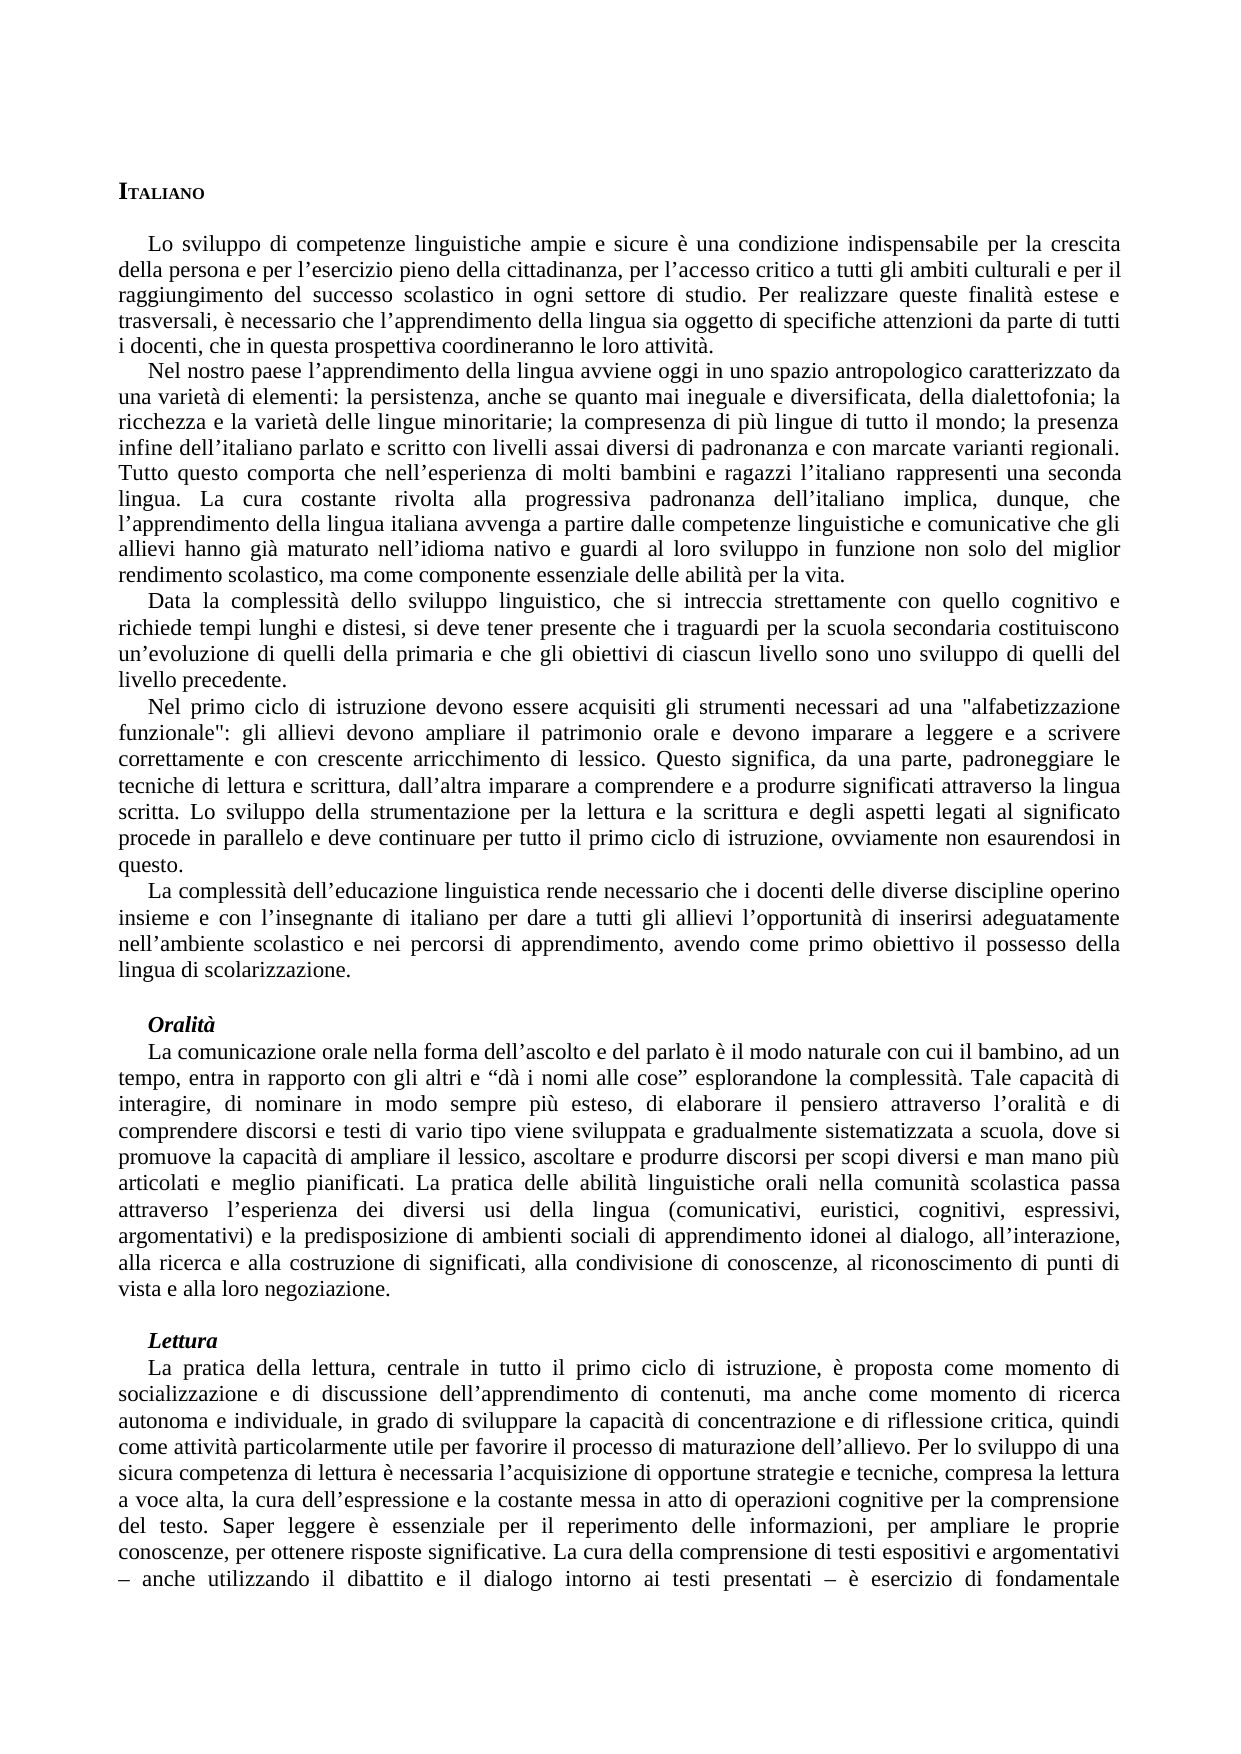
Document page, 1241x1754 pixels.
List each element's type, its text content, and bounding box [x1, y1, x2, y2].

text Data la complessità dello sviluppo linguistico, che si intreccia strettamente con quello cognitivo e richiede tempi lunghi e distesi, si deve tener presente che i traguardi per la scuola secondaria costituiscono un’evoluzione di quelli della primaria e che gli obiettivi di ciascun livello sono uno sviluppo di quelli del livello precedente. [118, 587, 1122, 693]
subtitle Italiano [118, 176, 1122, 205]
text Nel primo ciclo di istruzione devono essere acquisiti gli strumenti necessari ad una "alfabetizzazione funzionale": gli allievi devono ampliare il patrimonio orale e devono imparare a leggere e a scrivere correttamente e con crescente arricchimento di lessico. Questo significa, da una parte, padroneggiare le tecniche di lettura e scrittura, dall’altra imparare a comprendere e a produrre significati attraverso la lingua scritta. Lo sviluppo della strumentazione per la lettura e la scrittura e degli aspetti legati al significato procede in parallelo e deve continuare per tutto il primo ciclo di istruzione, ovviamente non esaurendosi in questo. [118, 693, 1122, 877]
text La pratica della lettura, centrale in tutto il primo ciclo di istruzione, è proposta come momento di socializzazione e di discussione dell’apprendimento di contenuti, ma anche come momento di ricerca autonoma e individuale, in grado di sviluppare la capacità di concentrazione e di riflessione critica, quindi come attività particolarmente utile per favorire il processo di maturazione dell’allievo. Per lo sviluppo di una sicura competenza di lettura è necessaria l’acquisizione di opportune strategie e tecniche, compresa la lettura a voce alta, la cura dell’espressione e la costante messa in atto di operazioni cognitive per la comprensione del testo. Saper leggere è essenziale per il reperimento delle informazioni, per ampliare le proprie conoscenze, per ottenere risposte significative. La cura della comprensione di testi espositivi e argomentativi – anche utilizzando il dibattito e il dialogo intorno ai testi presentati – è esercizio di fondamentale [118, 1354, 1122, 1591]
text La comunicazione orale nella forma dell’ascolto e del parlato è il modo naturale con cui il bambino, ad un tempo, entra in rapporto con gli altri e “dà i nomi alle cose” esplorandone la complessità. Tale capacità di interagire, di nominare in modo sempre più esteso, di elaborare il pensiero attraverso l’oralità e di comprendere discorsi e testi di vario tipo viene sviluppata e gradualmente sistematizzata a scuola, dove si promuove la capacità di ampliare il lessico, ascoltare e produrre discorsi per scopi diversi e man mano più articolati e meglio pianificati. La pratica delle abilità linguistiche orali nella comunità scolastica passa attraverso l’esperienza dei diversi usi della lingua (comunicativi, euristici, cognitivi, espressivi, argomentativi) e la predisposizione di ambienti sociali di apprendimento idonei al dialogo, all’interazione, alla ricerca e alla costruzione di significati, alla condivisione di conoscenze, al riconoscimento di punti di vista e alla loro negoziazione. [118, 1038, 1122, 1301]
text Nel nostro paese l’apprendimento della lingua avviene oggi in uno spazio antropologico caratterizzato da una varietà di elementi: la persistenza, anche se quanto mai ineguale e diversificata, della dialettofonia; la ricchezza e la varietà delle lingue minoritarie; la compresenza di più lingue di tutto il mondo; la presenza infine dell’italiano parlato e scritto con livelli assai diversi di padronanza e con marcate varianti regionali. Tutto questo comporta che nell’esperienza di molti bambini e ragazzi l’italiano rappresenti una seconda lingua. La cura costante rivolta alla progressiva padronanza dell’italiano implica, dunque, che l’apprendimento della lingua italiana avvenga a partire dalle competenze linguistiche e comunicative che gli allievi hanno già maturato nel­l’idioma nativo e guardi al loro sviluppo in funzione non solo del miglior rendimento scolastico, ma come componente essenziale delle abilità per la vita. [118, 358, 1122, 587]
text Lettura [118, 1328, 1122, 1354]
text La complessità dell’educazione linguistica rende necessario che i docenti delle diverse discipline operino insieme e con l’insegnante di italiano per dare a tutti gli allievi l’opportunità di inserirsi adeguatamente nell’ambiente scolastico e nei percorsi di apprendimento, avendo come primo obiettivo il possesso della lingua di scolarizzazione. [118, 877, 1122, 983]
text Oralità [118, 1011, 1122, 1038]
text Lo sviluppo di competenze linguistiche ampie e sicure è una condizione indispensabile per la crescita della persona e per l’esercizio pieno della cittadinanza, per l’ac­cesso critico a tutti gli ambiti culturali e per il raggiungimento del successo scolastico in ogni settore di studio. Per realizzare queste finalità estese e trasversali, è necessario che l’apprendimento della lingua sia oggetto di specifiche attenzioni da parte di tutti i docenti, che in questa prospettiva coordineranno le loro attività. [118, 231, 1122, 358]
